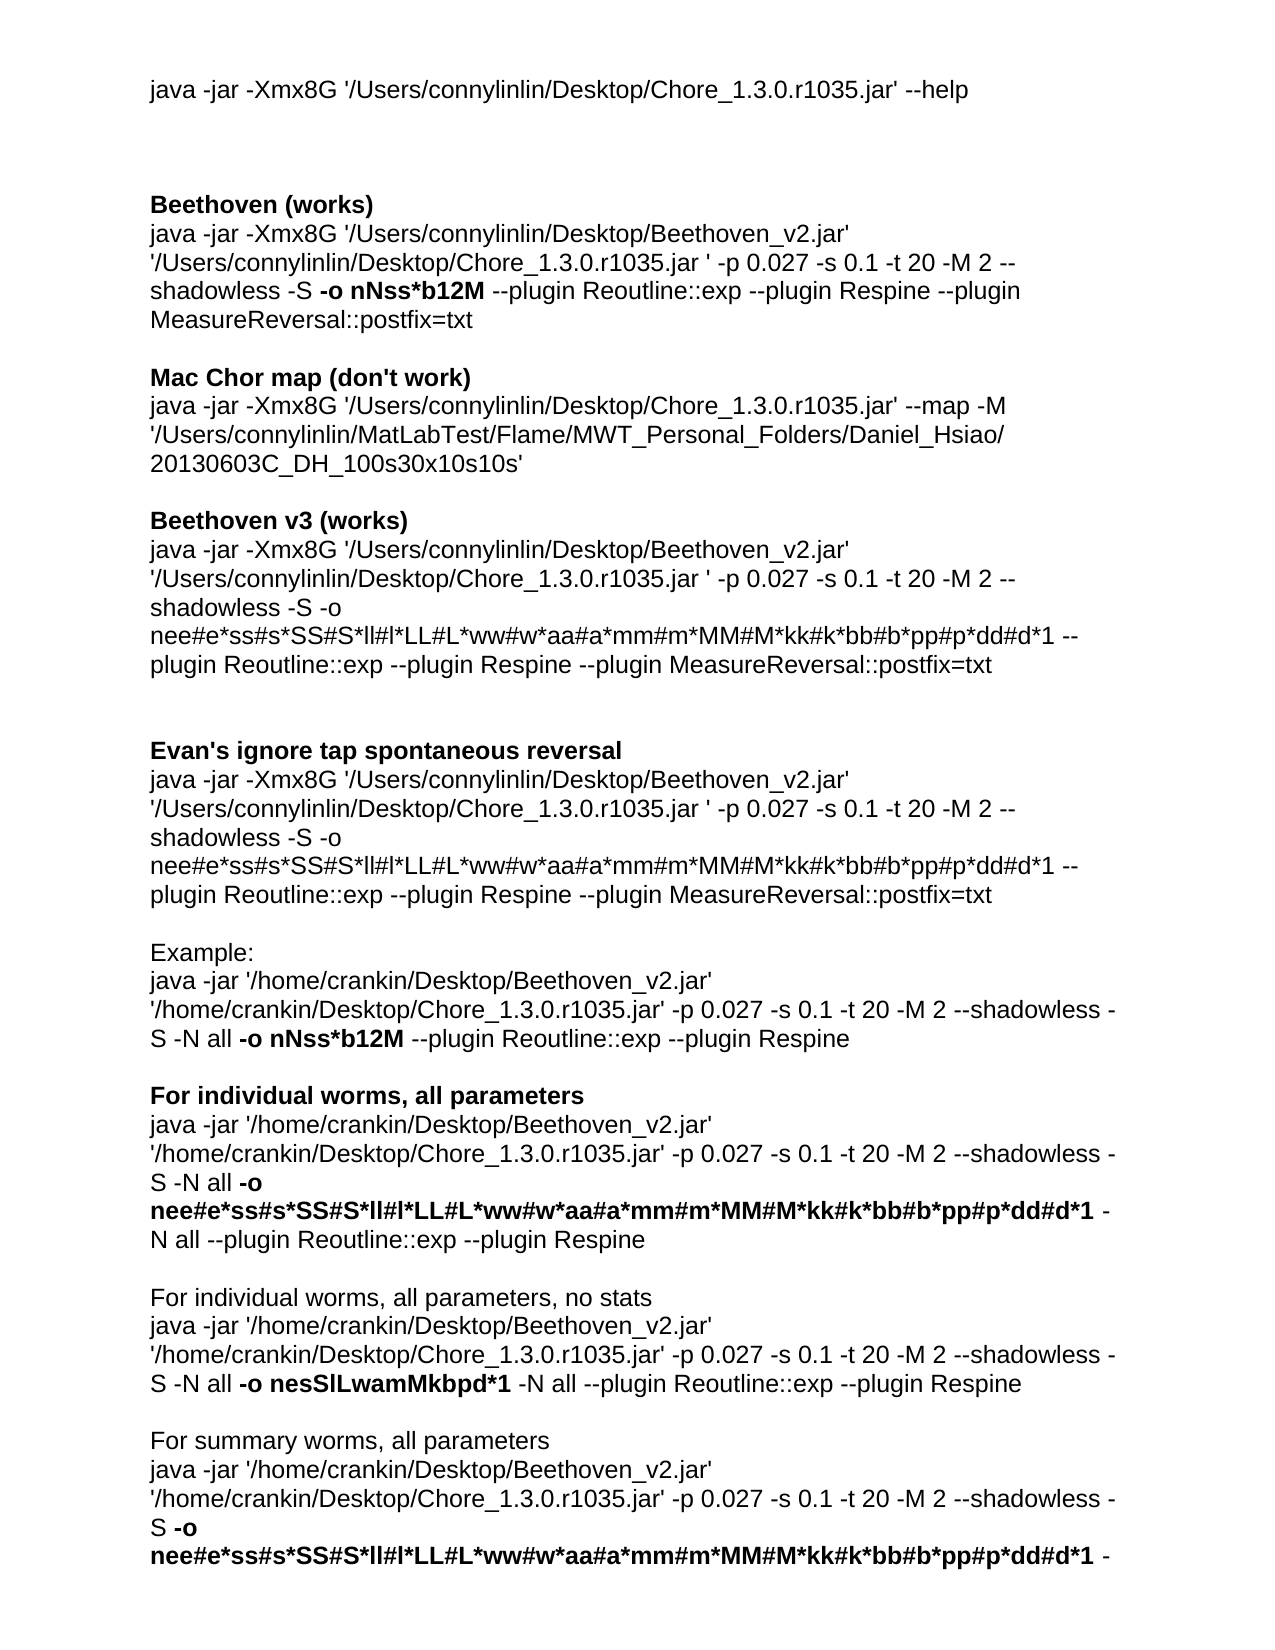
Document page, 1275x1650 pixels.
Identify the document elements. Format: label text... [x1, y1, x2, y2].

text java -jar -Xmx8G '/Users/connylinlin/Desktop/Beethoven_v2.jar' '/Users/connylinlin/Desktop/Chore_1.3.0.r1035.jar ' -p 0.027 -s 0.1 -t 20 -M 2 --shadowless -S -o nee#e*ss#s*SS#S*ll#l*LL#L*ww#w*aa#a*mm#m*MM#M*kk#k*bb#b*pp#p*dd#d*1 --plugin Reoutline::exp --plugin Respine --plugin MeasureReversal::postfix=txt [150, 765, 1125, 909]
text Example: [150, 937, 1125, 966]
text Evan's ignore tap spontaneous reversal [150, 736, 1125, 765]
text Mac Chor map (don't work) [150, 362, 1125, 391]
text For individual worms, all parameters [150, 1081, 1125, 1110]
text Beethoven (works) [150, 190, 1125, 219]
text Beethoven v3 (works) [150, 506, 1125, 535]
text java -jar -Xmx8G '/Users/connylinlin/Desktop/Beethoven_v2.jar' '/Users/connylinlin/Desktop/Chore_1.3.0.r1035.jar ' -p 0.027 -s 0.1 -t 20 -M 2 --shadowless -S -o nNss*b12M --plugin Reoutline::exp --plugin Respine --plugin MeasureReversal::postfix=txt [150, 219, 1125, 334]
text java -jar '/home/crankin/Desktop/Beethoven_v2.jar' '/home/crankin/Desktop/Chore_1.3.0.r1035.jar' -p 0.027 -s 0.1 -t 20 -M 2 --shadowless -S -o nee#e*ss#s*SS#S*ll#l*LL#L*ww#w*aa#a*mm#m*MM#M*kk#k*bb#b*pp#p*dd#d*1 [150, 1455, 1125, 1570]
text For summary worms, all parameters [150, 1426, 1125, 1455]
text For individual worms, all parameters, no stats [150, 1282, 1125, 1311]
text '/home/crankin/Desktop/Chore_1.3.0.r1035.jar' -p 0.027 -s 0.1 -t 20 -M 2 --shadowless -S -N all -o nNss*b12M --plugin Reoutline::exp --plugin Respine [150, 995, 1125, 1052]
text java -jar -Xmx8G '/Users/connylinlin/Desktop/Beethoven_v2.jar' '/Users/connylinlin/Desktop/Chore_1.3.0.r1035.jar ' -p 0.027 -s 0.1 -t 20 -M 2 --shadowless -S -o nee#e*ss#s*SS#S*ll#l*LL#L*ww#w*aa#a*mm#m*MM#M*kk#k*bb#b*pp#p*dd#d*1 --plugin Reoutline::exp --plugin Respine --plugin MeasureReversal::postfix=txt [150, 535, 1125, 679]
text java -jar -Xmx8G '/Users/connylinlin/Desktop/Chore_1.3.0.r1035.jar' --map -M '/Users/connylinlin/MatLabTest/Flame/MWT_Personal_Folders/Daniel_Hsiao/20130603C_DH_100s30x10s10s' [150, 391, 1125, 477]
text java -jar '/home/crankin/Desktop/Beethoven_v2.jar' [150, 966, 1125, 995]
text java -jar '/home/crankin/Desktop/Beethoven_v2.jar' '/home/crankin/Desktop/Chore_1.3.0.r1035.jar' -p 0.027 -s 0.1 -t 20 -M 2 --shadowless -S -N all -o nesSlLwamMkbpd*1 -N all --plugin Reoutline::exp --plugin Respine [150, 1311, 1125, 1397]
text java -jar -Xmx8G '/Users/connylinlin/Desktop/Chore_1.3.0.r1035.jar' --help [150, 75, 1125, 104]
text java -jar '/home/crankin/Desktop/Beethoven_v2.jar' '/home/crankin/Desktop/Chore_1.3.0.r1035.jar' -p 0.027 -s 0.1 -t 20 -M 2 --shadowless -S -N all -o nee#e*ss#s*SS#S*ll#l*LL#L*ww#w*aa#a*mm#m*MM#M*kk#k*bb#b*pp#p*dd#d*1 -N all --plugin Reoutline::exp --plugin Respine [150, 1110, 1125, 1254]
